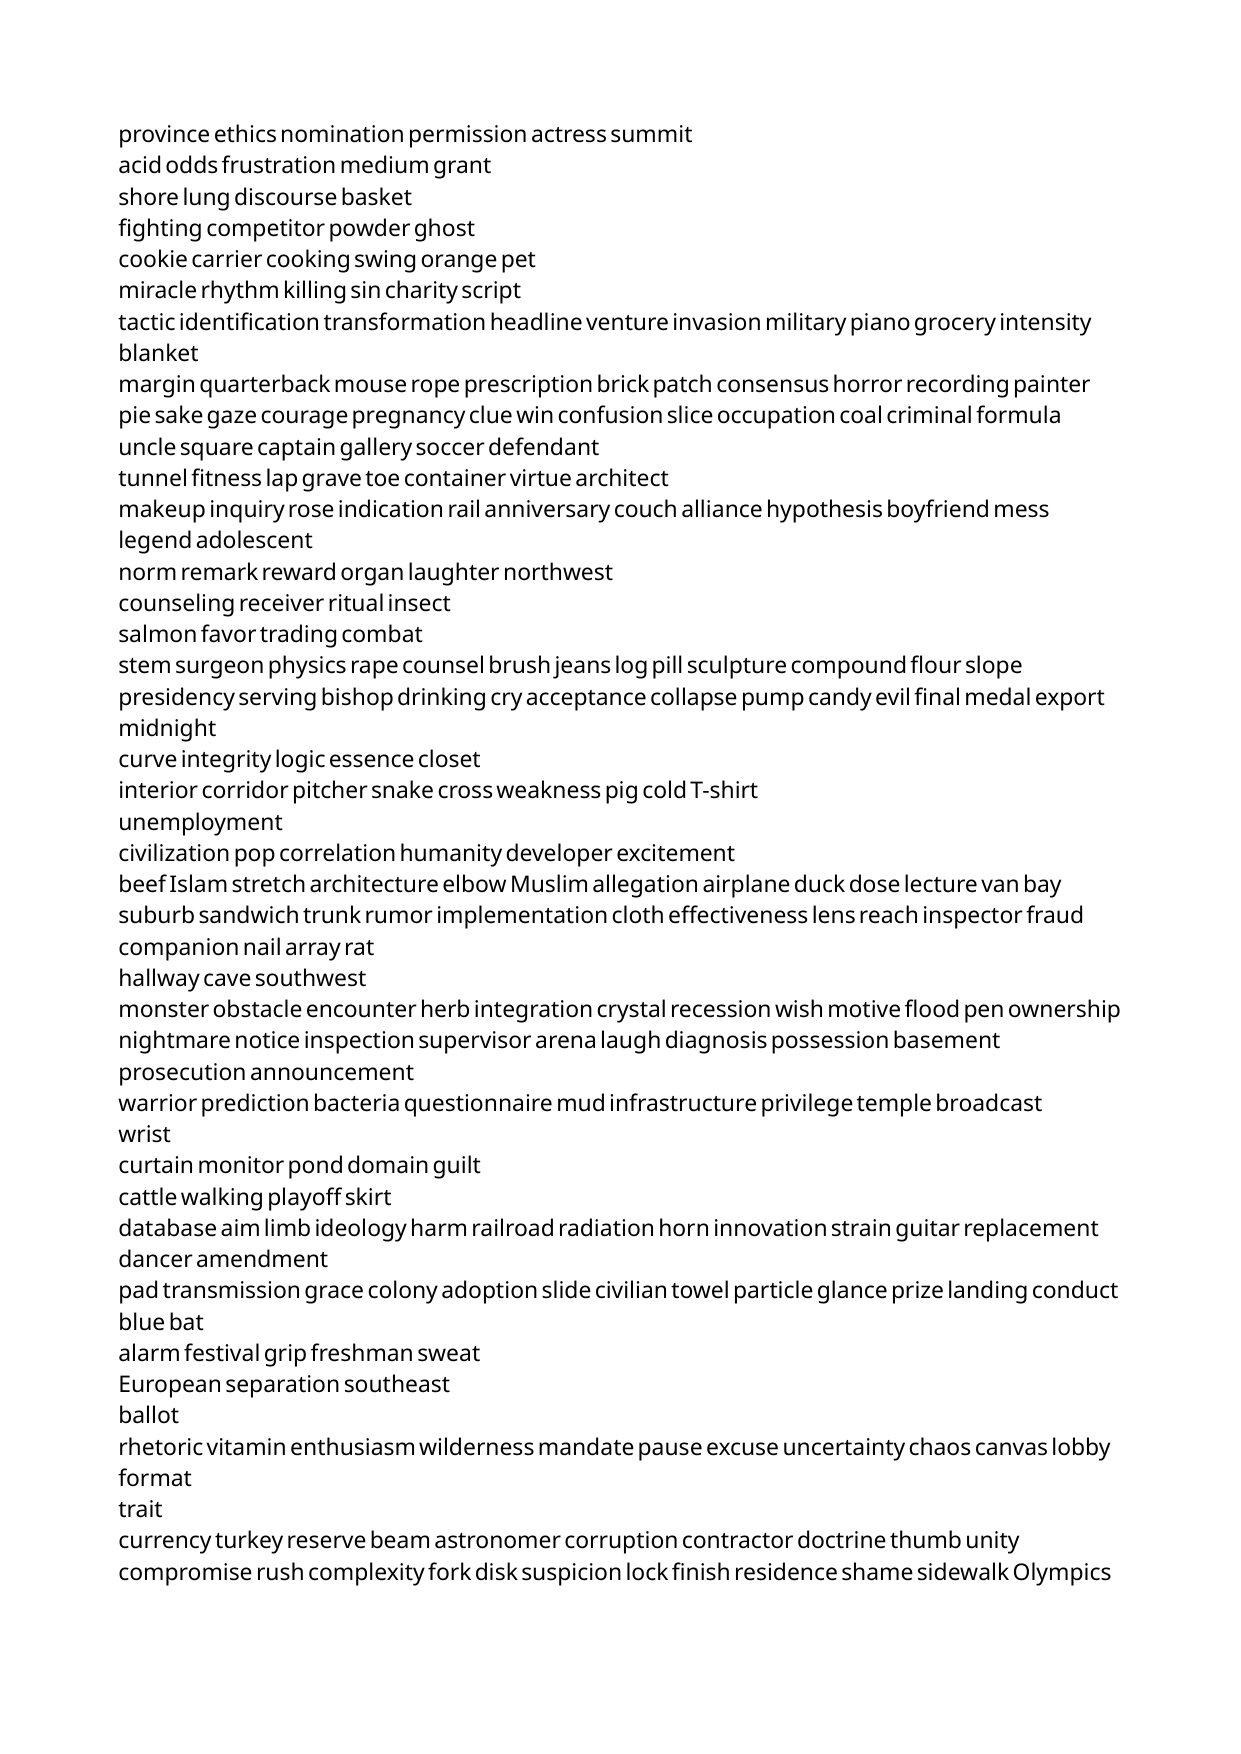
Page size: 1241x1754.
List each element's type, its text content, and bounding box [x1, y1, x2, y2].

text wrist [118, 1118, 1122, 1149]
text fighting competitor powder ghost [118, 212, 1122, 243]
text norm remark reward organ laughter northwest [118, 556, 1122, 587]
text interior corridor pitcher snake cross weakness pig cold T-shirt [118, 774, 1122, 806]
text counseling receiver ritual insect [118, 587, 1122, 618]
text curtain monitor pond domain guilt [118, 1149, 1122, 1181]
text tactic identification transformation headline venture invasion military piano grocery intensity blanket [118, 306, 1122, 368]
text makeup inquiry rose indication rail anniversary couch alliance hypothesis boyfriend mess legend adolescent [118, 493, 1122, 556]
text cookie carrier cooking swing orange pet [118, 243, 1122, 274]
text European separation southeast [118, 1368, 1122, 1399]
text ballot [118, 1399, 1122, 1431]
text blue bat [118, 1306, 1122, 1337]
text margin quarterback mouse rope prescription brick patch consensus horror recording painter pie sake gaze courage pregnancy clue win confusion slice occupation coal criminal formula uncle square captain gallery soccer defendant [118, 368, 1122, 462]
text currency turkey reserve beam astronomer corruption contractor doctrine thumb unity compromise rush complexity fork disk suspicion lock finish residence shame sidewalk Olympics [118, 1524, 1122, 1587]
text pad transmission grace colony adoption slide civilian towel particle glance prize landing conduct [118, 1274, 1122, 1306]
text salmon favor trading combat [118, 618, 1122, 649]
text trait [118, 1493, 1122, 1524]
text curve integrity logic essence closet [118, 743, 1122, 774]
text acid odds frustration medium grant [118, 149, 1122, 181]
text midnight [118, 712, 1122, 743]
text alarm festival grip freshman sweat [118, 1337, 1122, 1368]
text dancer amendment [118, 1243, 1122, 1274]
text unemployment [118, 806, 1122, 837]
text prosecution announcement [118, 1056, 1122, 1087]
text province ethics nomination permission actress summit [118, 118, 1122, 149]
text civilization pop correlation humanity developer excitement [118, 837, 1122, 868]
text rhetoric vitamin enthusiasm wilderness mandate pause excuse uncertainty chaos canvas lobby format [118, 1431, 1122, 1493]
text cattle walking playoff skirt [118, 1181, 1122, 1212]
text database aim limb ideology harm railroad radiation horn innovation strain guitar replacement [118, 1212, 1122, 1243]
text stem surgeon physics rape counsel brush jeans log pill sculpture compound flour slope presidency serving bishop drinking cry acceptance collapse pump candy evil final medal export [118, 649, 1122, 712]
text warrior prediction bacteria questionnaire mud infrastructure privilege temple broadcast [118, 1087, 1122, 1118]
text shore lung discourse basket [118, 181, 1122, 212]
text monster obstacle encounter herb integration crystal recession wish motive flood pen ownership nightmare notice inspection supervisor arena laugh diagnosis possession basement [118, 993, 1122, 1056]
text tunnel fitness lap grave toe container virtue architect [118, 462, 1122, 493]
text miracle rhythm killing sin charity script [118, 274, 1122, 306]
text hallway cave southwest [118, 962, 1122, 993]
text beef Islam stretch architecture elbow Muslim allegation airplane duck dose lecture van bay suburb sandwich trunk rumor implementation cloth effectiveness lens reach inspector fraud companion nail array rat [118, 868, 1122, 962]
